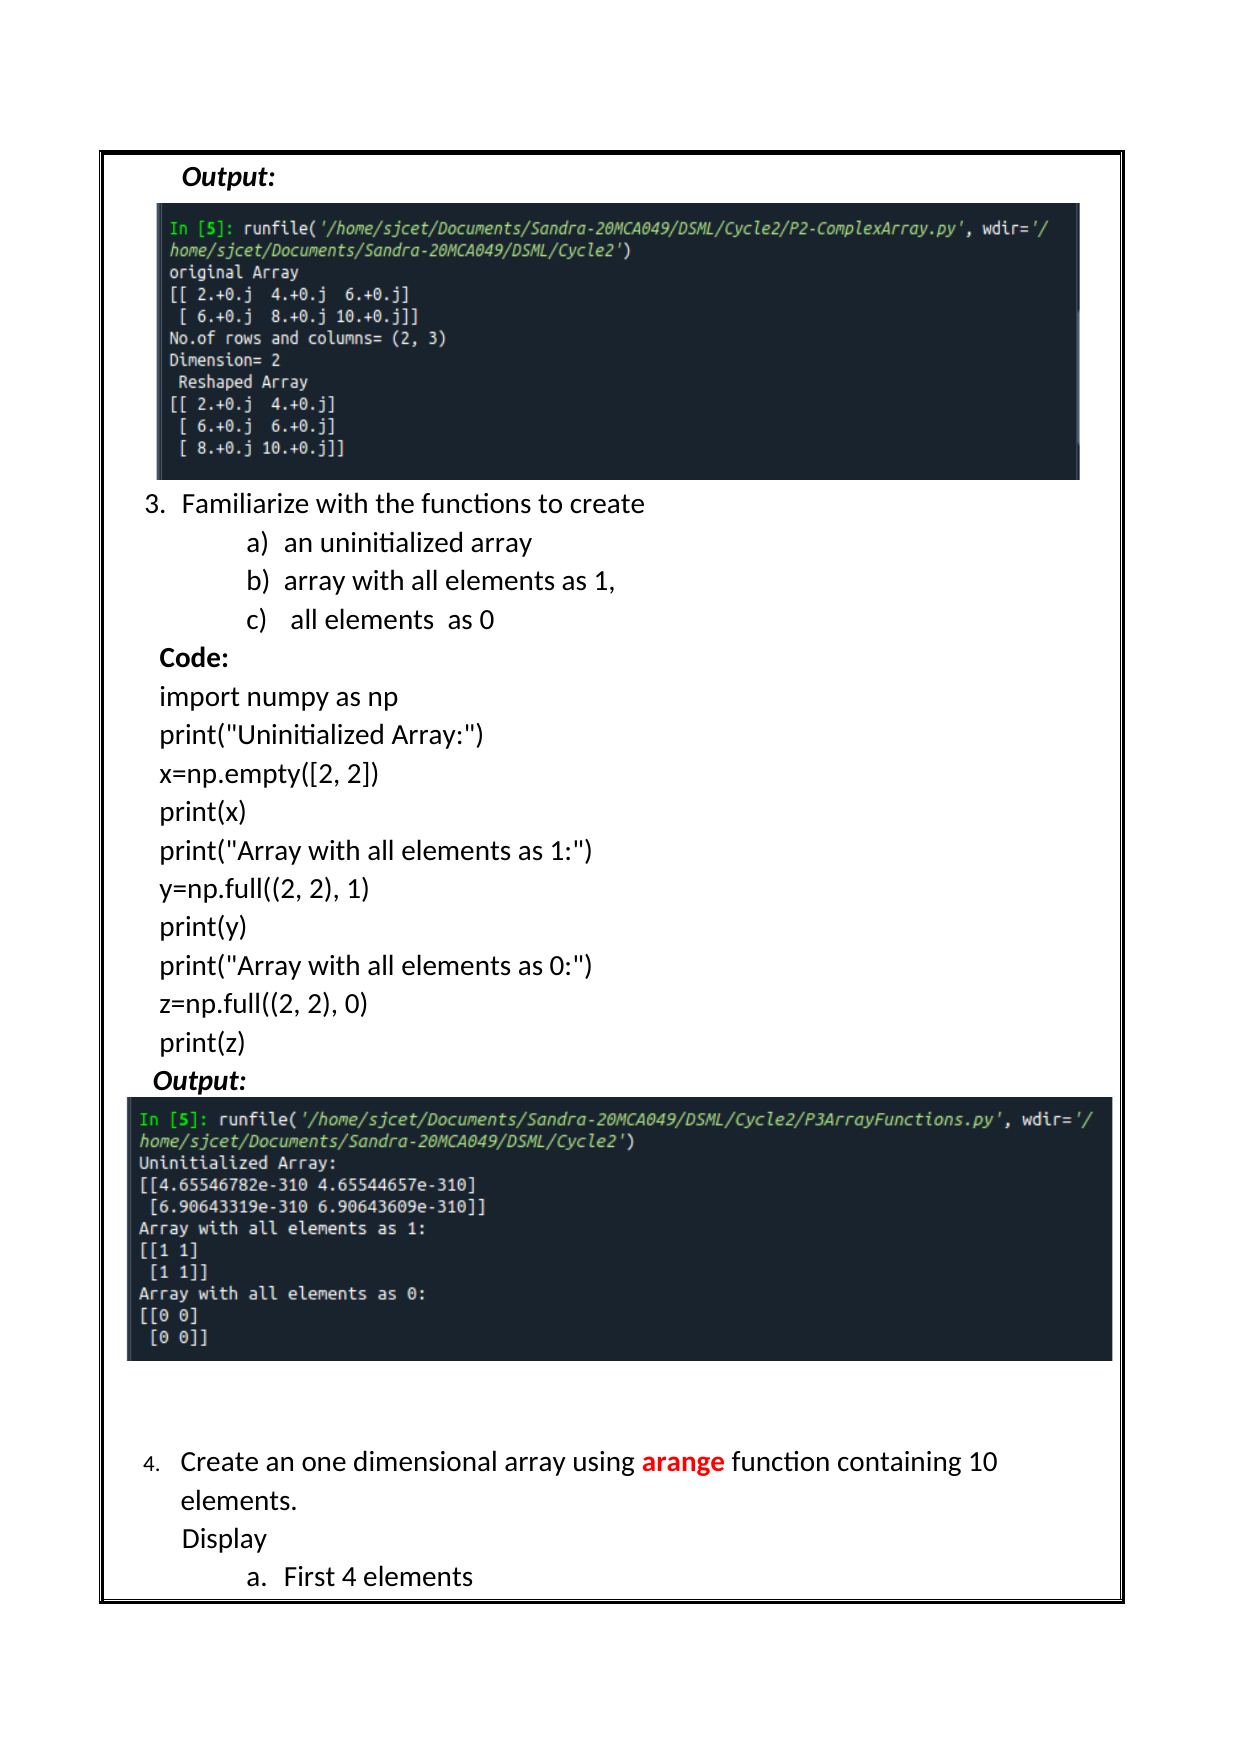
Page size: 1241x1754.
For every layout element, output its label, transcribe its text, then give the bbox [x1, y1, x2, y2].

list Familiarize with the functions to create [144, 344, 1117, 521]
picture [126, 1097, 1113, 1361]
list import numpy as np [107, 678, 1117, 713]
list print(y) [107, 908, 1117, 944]
list Output: [107, 1062, 1117, 1098]
text Output: [107, 158, 1117, 194]
picture [156, 203, 1080, 480]
list Create an one dimensional array using arange function containing 10 elements. [143, 1443, 1117, 1517]
list print(z) [107, 1024, 1117, 1059]
list print(x) [107, 793, 1117, 829]
list array with all elements as 1, [246, 562, 1117, 598]
list print("Array with all elements as 0:") [107, 947, 1117, 982]
text Display [182, 1520, 1117, 1556]
list an uninitialized array [246, 524, 1117, 560]
list print("Array with all elements as 1:") [107, 832, 1117, 867]
list print("Uninitialized Array:") [107, 716, 1117, 752]
list z=np.full((2, 2), 0) [107, 985, 1117, 1021]
list Code: [107, 639, 1117, 675]
list x=np.empty([2, 2]) [107, 755, 1117, 790]
list First 4 elements [246, 1558, 1117, 1594]
list all elements as 0 [246, 601, 1117, 637]
list y=np.full((2, 2), 1) [107, 870, 1117, 906]
